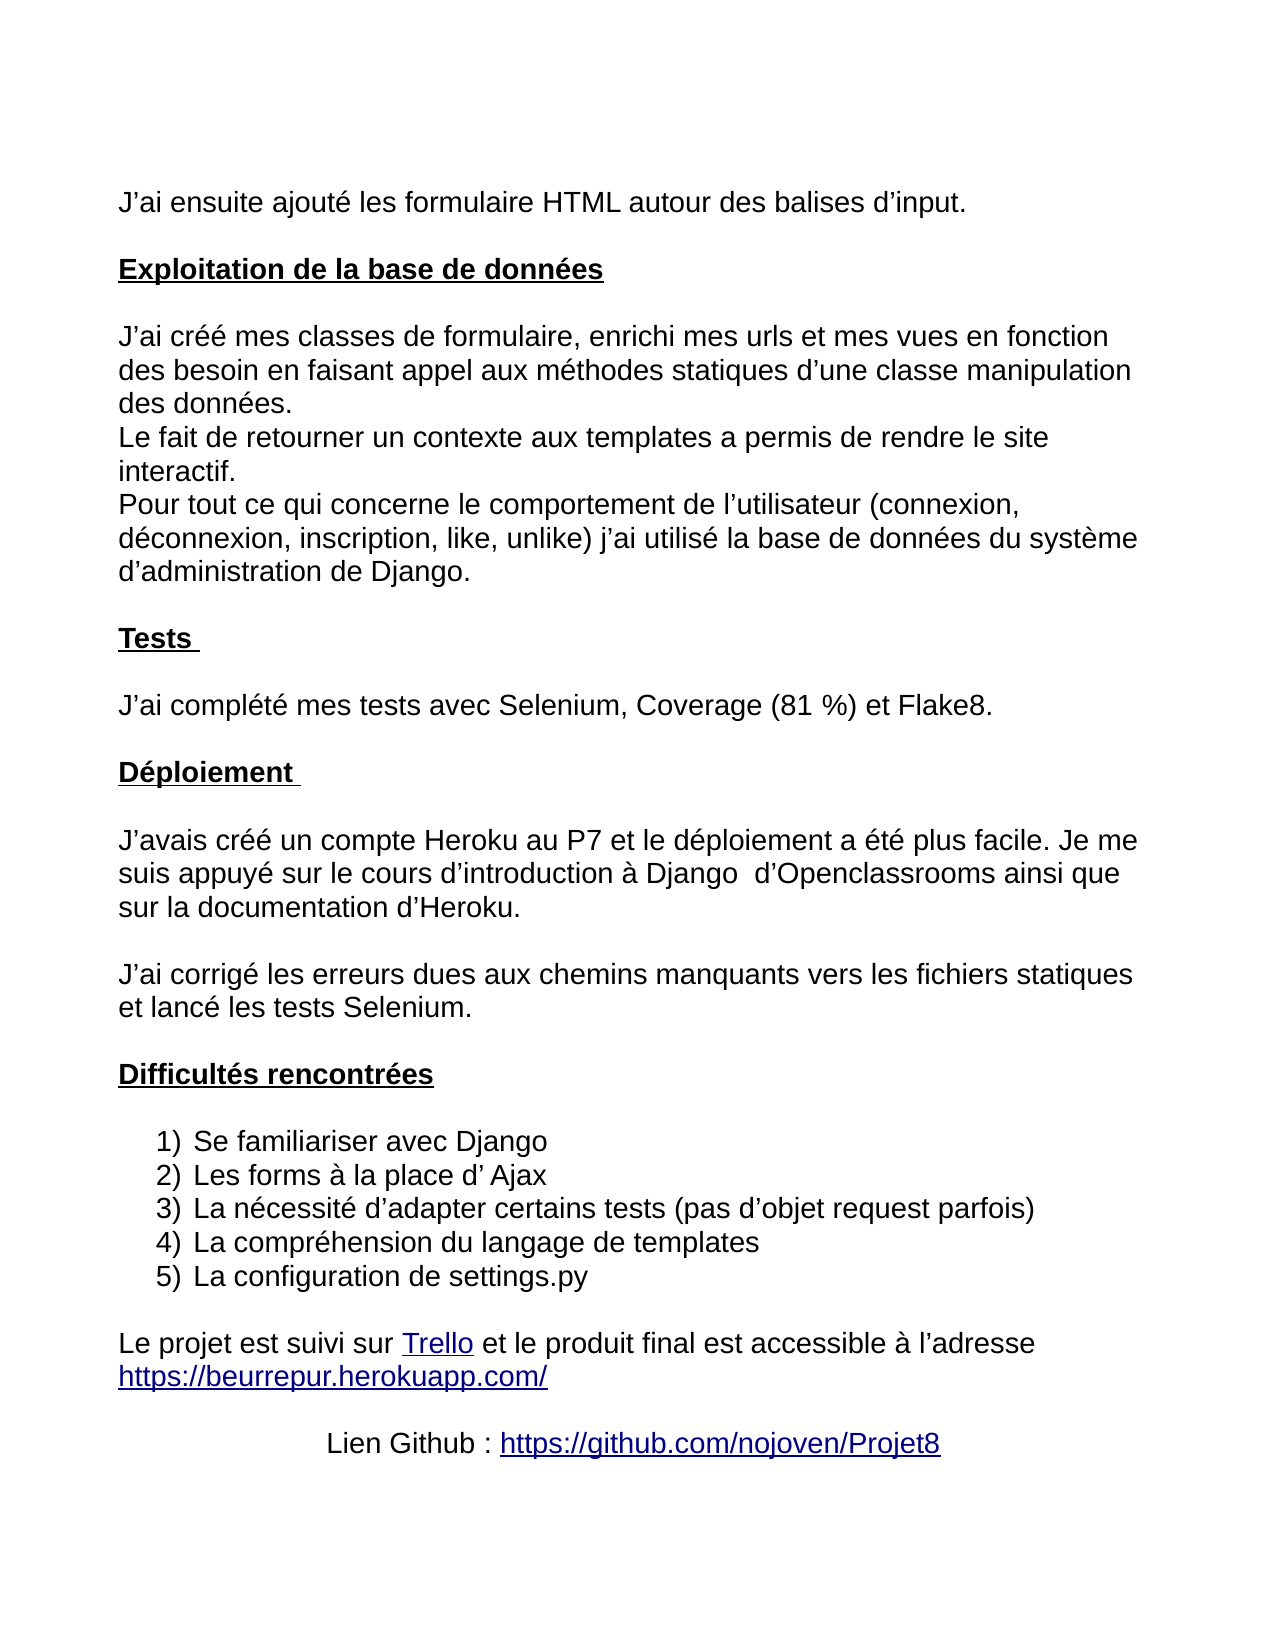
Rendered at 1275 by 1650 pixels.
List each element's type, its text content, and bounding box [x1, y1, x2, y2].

text J’ai ensuite ajouté les formulaire HTML autour des balises d’input. [118, 185, 1157, 219]
text Tests [118, 621, 1157, 655]
list Se familiariser avec Django [156, 1124, 1157, 1158]
list La configuration de settings.py [156, 1258, 1157, 1292]
text Déploiement [118, 755, 1157, 789]
text J’ai créé mes classes de formulaire, enrichi mes urls et mes vues en fonction des besoin en faisant appel aux méthodes statiques d’une classe manipulation des données. Le fait de retourner un contexte aux templates a permis de rendre le site interactif. Pour tout ce qui concerne le comportement de l’utilisateur (connexion, déconnexion, inscription, like, unlike) j’ai utilisé la base de données du système d’administration de Django. [118, 319, 1157, 588]
list Les forms à la place d’ Ajax [156, 1158, 1157, 1191]
text J’ai corrigé les erreurs dues aux chemins manquants vers les fichiers statiques et lancé les tests Selenium. [118, 957, 1157, 1024]
text Le projet est suivi sur Trello et le produit final est accessible à l’adresse https://beurrepur.herokuapp.com/ [118, 1326, 1157, 1393]
text J’ai complété mes tests avec Selenium, Coverage (81 %) et Flake8. [118, 688, 1157, 722]
list La nécessité d’adapter certains tests (pas d’objet request parfois) [156, 1191, 1157, 1225]
text Lien Github : https://github.com/nojoven/Projet8 [118, 1426, 1157, 1460]
text Exploitation de la base de données [118, 252, 1157, 286]
list La compréhension du langage de templates [156, 1225, 1157, 1258]
text Difficultés rencontrées [118, 1057, 1157, 1091]
text J’avais créé un compte Heroku au P7 et le déploiement a été plus facile. Je me suis appuyé sur le cours d’introduction à Django d’Openclassrooms ainsi que sur la documentation d’Heroku. [118, 822, 1157, 923]
